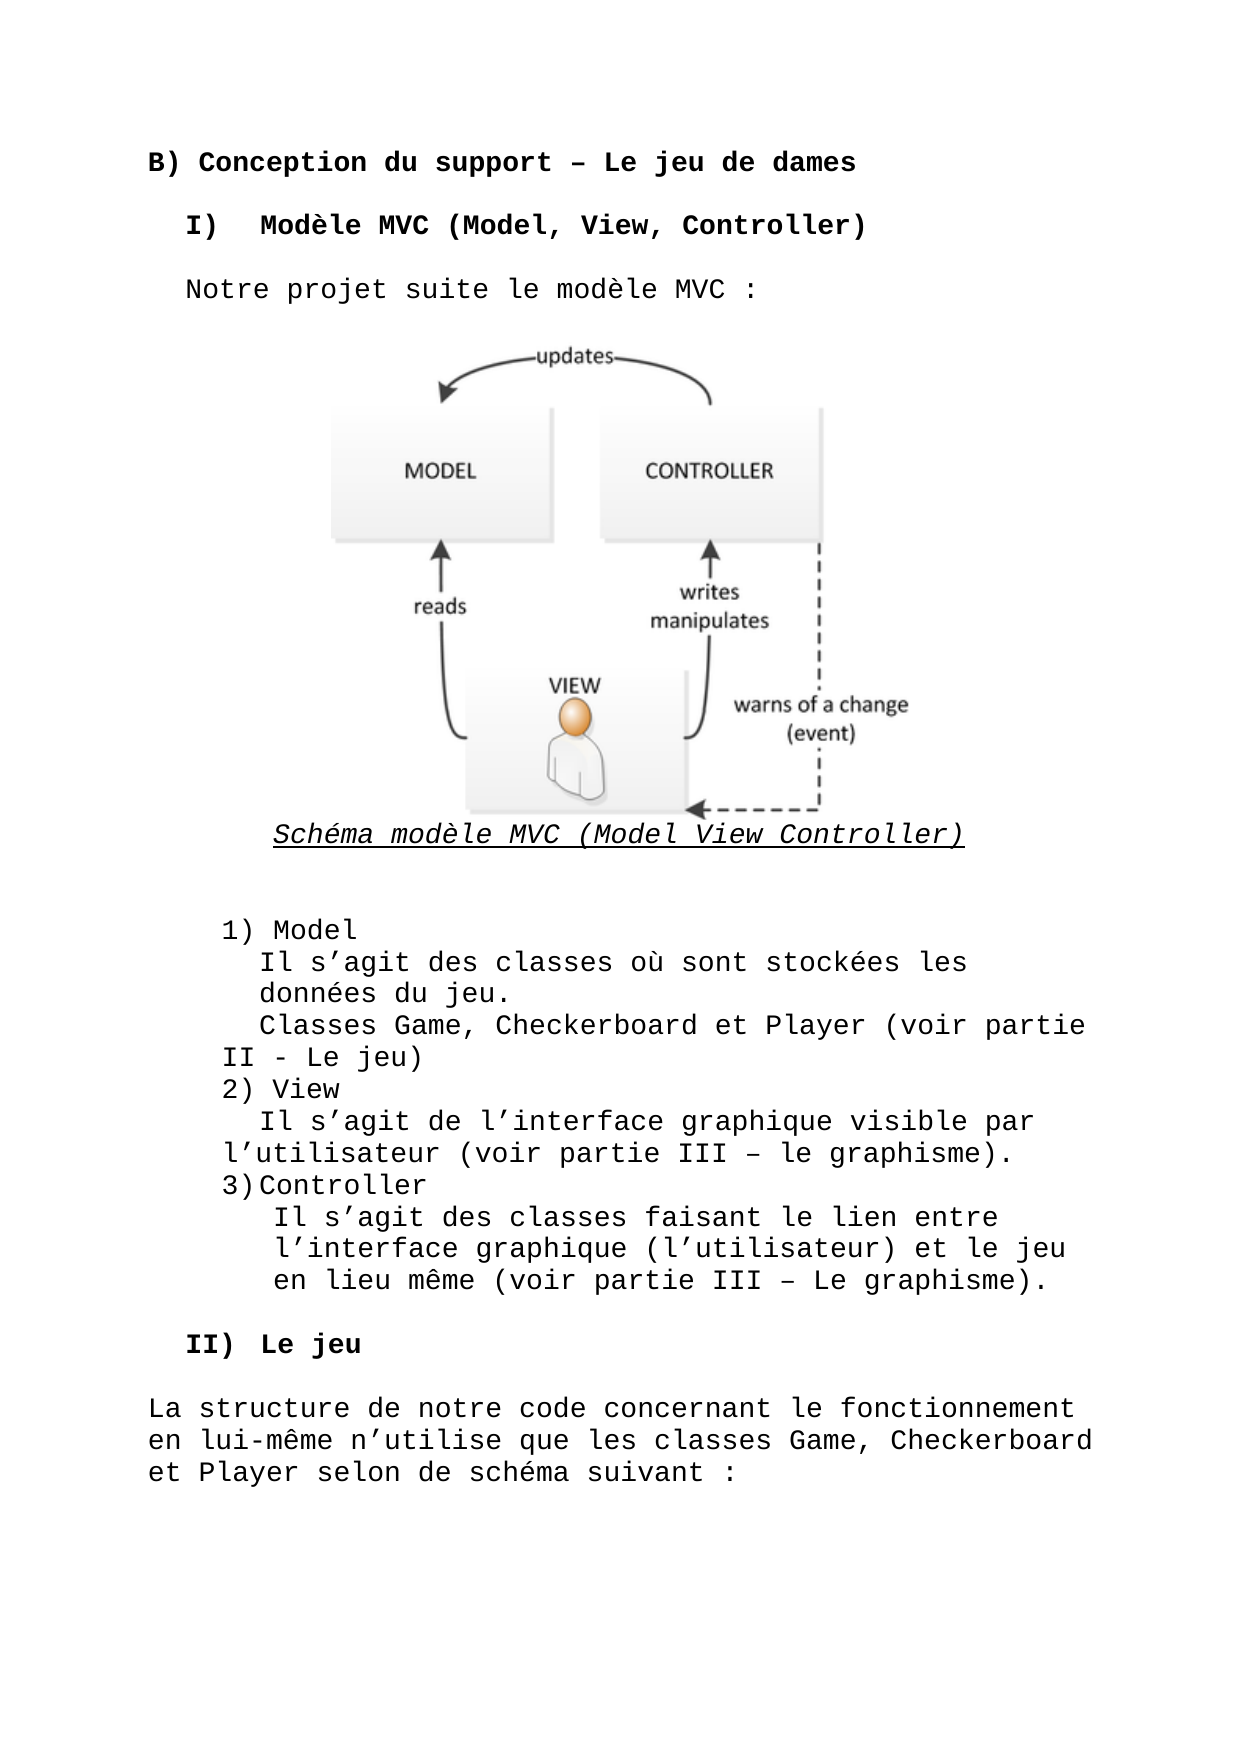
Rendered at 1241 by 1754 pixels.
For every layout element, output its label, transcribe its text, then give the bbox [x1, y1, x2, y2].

list Le jeu [185, 1330, 1093, 1362]
text Il s’agit des classes où sont stockées les [221, 948, 1093, 979]
text Classes Game, Checkerboard et Player (voir partie II - Le jeu) [221, 1011, 1093, 1075]
list Controller [221, 1171, 1093, 1203]
text Notre projet suite le modèle MVC : [148, 275, 1093, 307]
text La structure de notre code concernant le fonctionnement en lui-même n’utilise que les classes Game, Checkerboard et Player selon de schéma suivant : [148, 1394, 1093, 1489]
text données du jeu. [221, 979, 1093, 1011]
list Model [221, 916, 1093, 948]
text Il s’agit de l’interface graphique visible par l’utilisateur (voir partie III – le graphisme). [221, 1107, 1093, 1171]
text 2) View [148, 1075, 1093, 1107]
list Modèle MVC (Model, View, Controller) [185, 211, 1093, 243]
text B) Conception du support – Le jeu de dames [148, 148, 1093, 179]
text Il s’agit des classes faisant le lien entre l’interface graphique (l’utilisateur) et le jeu en lieu même (voir partie III – Le graphisme). [273, 1203, 1093, 1298]
text Schéma modèle MVC (Model View Controller) [148, 820, 1093, 852]
